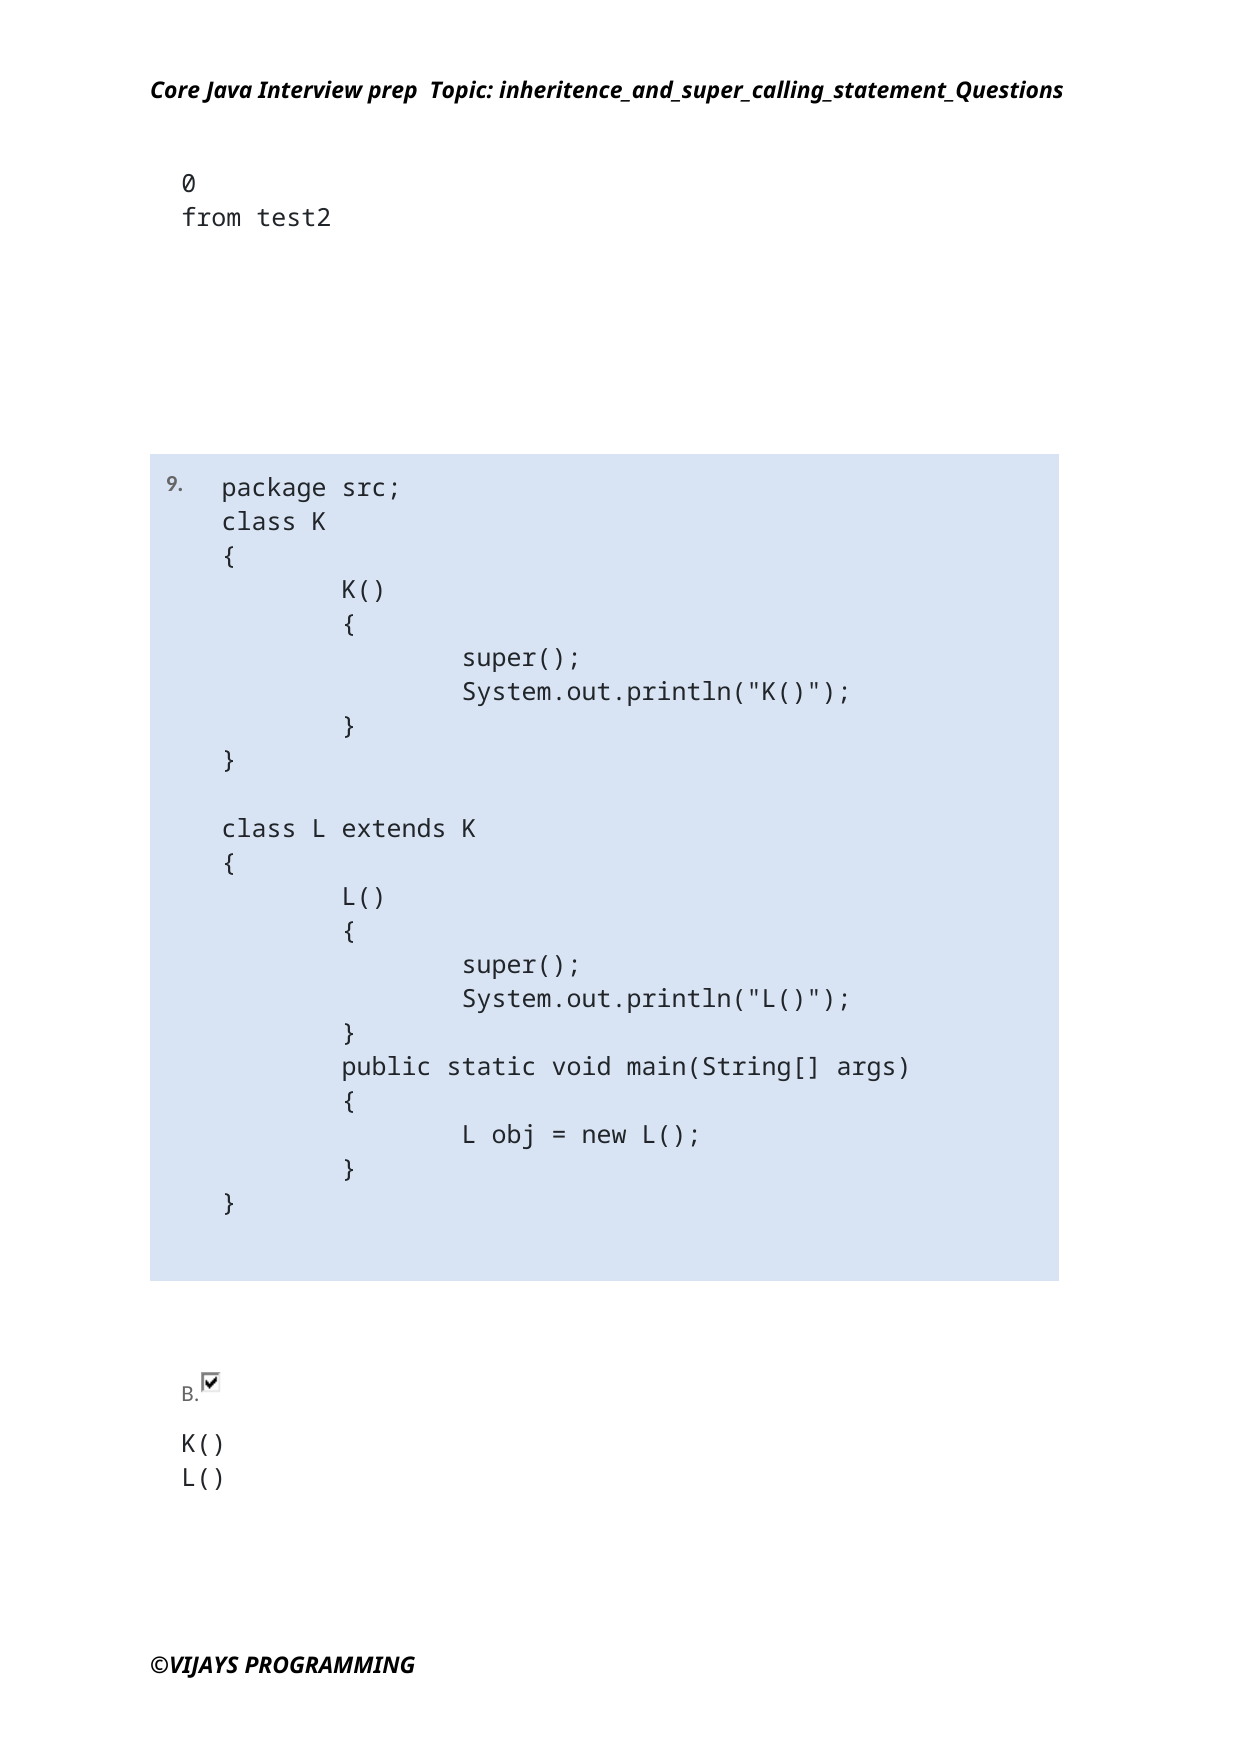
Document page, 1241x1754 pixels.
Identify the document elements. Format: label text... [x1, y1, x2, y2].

table_header B. K() L() [181, 1365, 247, 1562]
table_header 0 from test2 [181, 166, 332, 336]
table_header [181, 336, 374, 438]
table_cell [150, 1281, 1090, 1578]
table_cell [150, 150, 1090, 454]
table_header [1059, 454, 1090, 1281]
table_header package src; class K { K() { super(); System.out.println("K()"); } } class L extends K { L() { super(); System.out.println("L()"); } public static void main(String[] args) { L obj = new L(); } } [206, 454, 1059, 1281]
table_header 9. [150, 454, 206, 1281]
table_header [181, 1297, 429, 1365]
